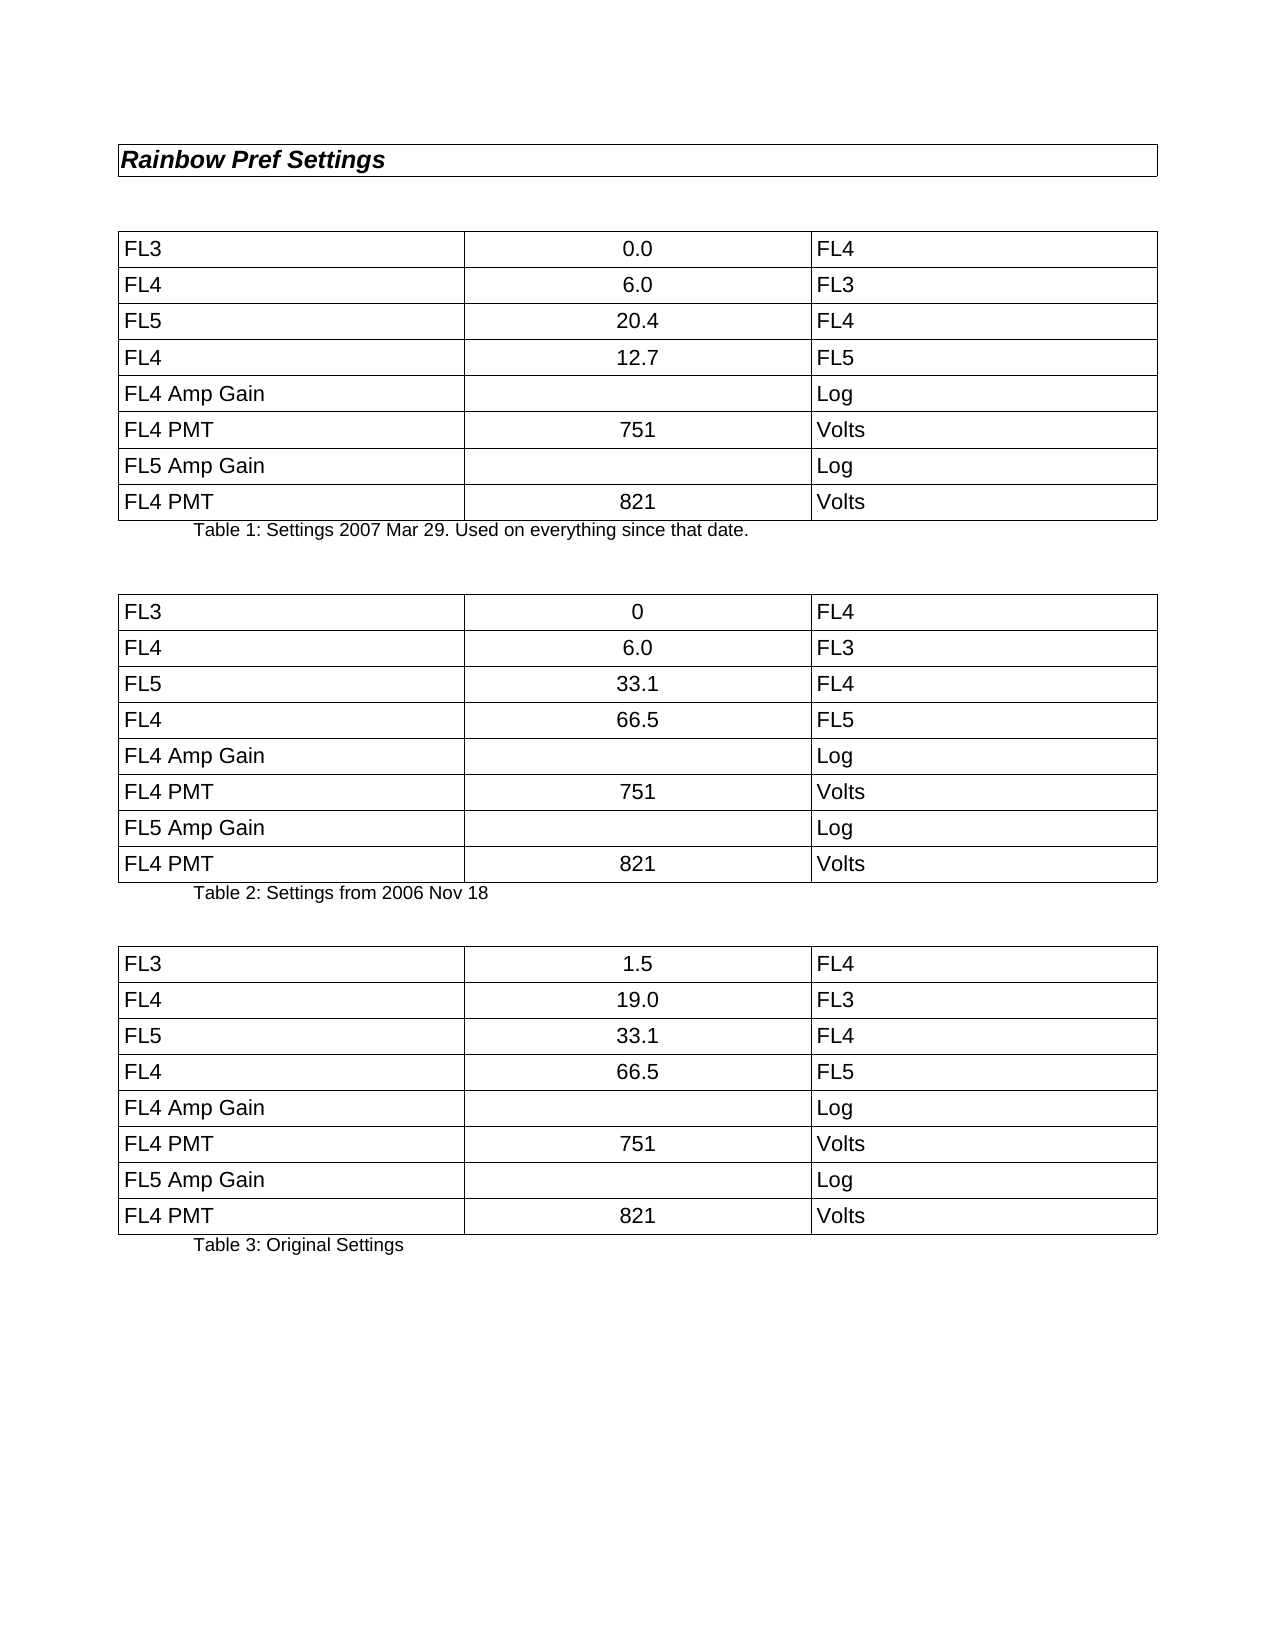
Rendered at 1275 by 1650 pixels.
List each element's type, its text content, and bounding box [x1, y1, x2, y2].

table_cell 33.1 [465, 1019, 811, 1054]
table_cell FL5 [812, 1055, 1157, 1090]
table_cell Volts [812, 1199, 1157, 1234]
table_cell FL4 Amp Gain [119, 1091, 464, 1126]
table_cell FL3 [812, 631, 1157, 666]
table_cell Log [812, 376, 1157, 411]
table_cell FL4 [119, 340, 464, 375]
table_cell FL5 Amp Gain [119, 1163, 464, 1198]
table_cell Log [812, 1091, 1157, 1126]
table_cell FL4 [119, 983, 464, 1018]
table_cell FL4 Amp Gain [119, 376, 464, 411]
table_cell [465, 1163, 811, 1198]
table_cell FL4 PMT [119, 485, 464, 519]
table_cell FL5 [812, 340, 1157, 375]
table_cell Log [812, 1163, 1157, 1198]
table_cell FL5 [812, 703, 1157, 738]
table_cell [465, 1091, 811, 1126]
table_cell FL4 [119, 631, 464, 666]
subtitle Rainbow Pref Settings [119, 145, 1157, 176]
table_cell 6.0 [465, 631, 811, 666]
table_cell 751 [465, 1127, 811, 1162]
table_cell 751 [465, 775, 811, 810]
table_cell FL5 [119, 1019, 464, 1054]
table_cell 821 [465, 847, 811, 882]
table_cell Volts [812, 1127, 1157, 1162]
table_cell Log [812, 739, 1157, 774]
table_cell 821 [465, 1199, 811, 1234]
table_cell FL5 Amp Gain [119, 449, 464, 483]
table_cell FL4 PMT [119, 1199, 464, 1234]
table_cell 19.0 [465, 983, 811, 1018]
table_cell Log [812, 449, 1157, 483]
table_cell [465, 449, 811, 483]
table_cell 33.1 [465, 667, 811, 702]
table_header FL3 [119, 595, 464, 630]
table_cell FL5 [119, 667, 464, 702]
table_cell FL5 Amp Gain [119, 811, 464, 846]
table_cell FL3 [812, 268, 1157, 303]
table_cell Volts [812, 847, 1157, 882]
table_header FL3 [119, 232, 464, 267]
table_header 0 [465, 595, 811, 630]
text Table 1: Settings 2007 Mar 29. Used on everything since that date. [193, 521, 1157, 541]
table_header FL4 [812, 595, 1157, 630]
table_cell FL3 [812, 983, 1157, 1018]
table_cell Volts [812, 412, 1157, 447]
table_cell FL4 PMT [119, 775, 464, 810]
table_cell FL4 [812, 667, 1157, 702]
table_cell FL5 [119, 304, 464, 339]
table_cell 6.0 [465, 268, 811, 303]
table_cell FL4 [812, 1019, 1157, 1054]
table_cell 821 [465, 485, 811, 519]
table_cell FL4 Amp Gain [119, 739, 464, 774]
table_cell FL4 [119, 268, 464, 303]
table_cell Log [812, 811, 1157, 846]
table_cell 66.5 [465, 1055, 811, 1090]
table_cell [465, 376, 811, 411]
table_cell [465, 739, 811, 774]
table_cell 751 [465, 412, 811, 447]
text Table 2: Settings from 2006 Nov 18 [193, 883, 1157, 903]
table_header FL3 [119, 947, 464, 982]
table_cell FL4 [119, 1055, 464, 1090]
table_cell 66.5 [465, 703, 811, 738]
table_header 0.0 [465, 232, 811, 267]
table_cell FL4 PMT [119, 847, 464, 882]
table_cell FL4 PMT [119, 412, 464, 447]
table_cell [465, 811, 811, 846]
table_cell FL4 [119, 703, 464, 738]
table_header FL4 [812, 947, 1157, 982]
table_cell 20.4 [465, 304, 811, 339]
table_header FL4 [812, 232, 1157, 267]
table_cell FL4 PMT [119, 1127, 464, 1162]
table_cell 12.7 [465, 340, 811, 375]
text Table 3: Original Settings [193, 1235, 1157, 1255]
table_cell Volts [812, 485, 1157, 519]
table_header 1.5 [465, 947, 811, 982]
table_cell FL4 [812, 304, 1157, 339]
table_cell Volts [812, 775, 1157, 810]
